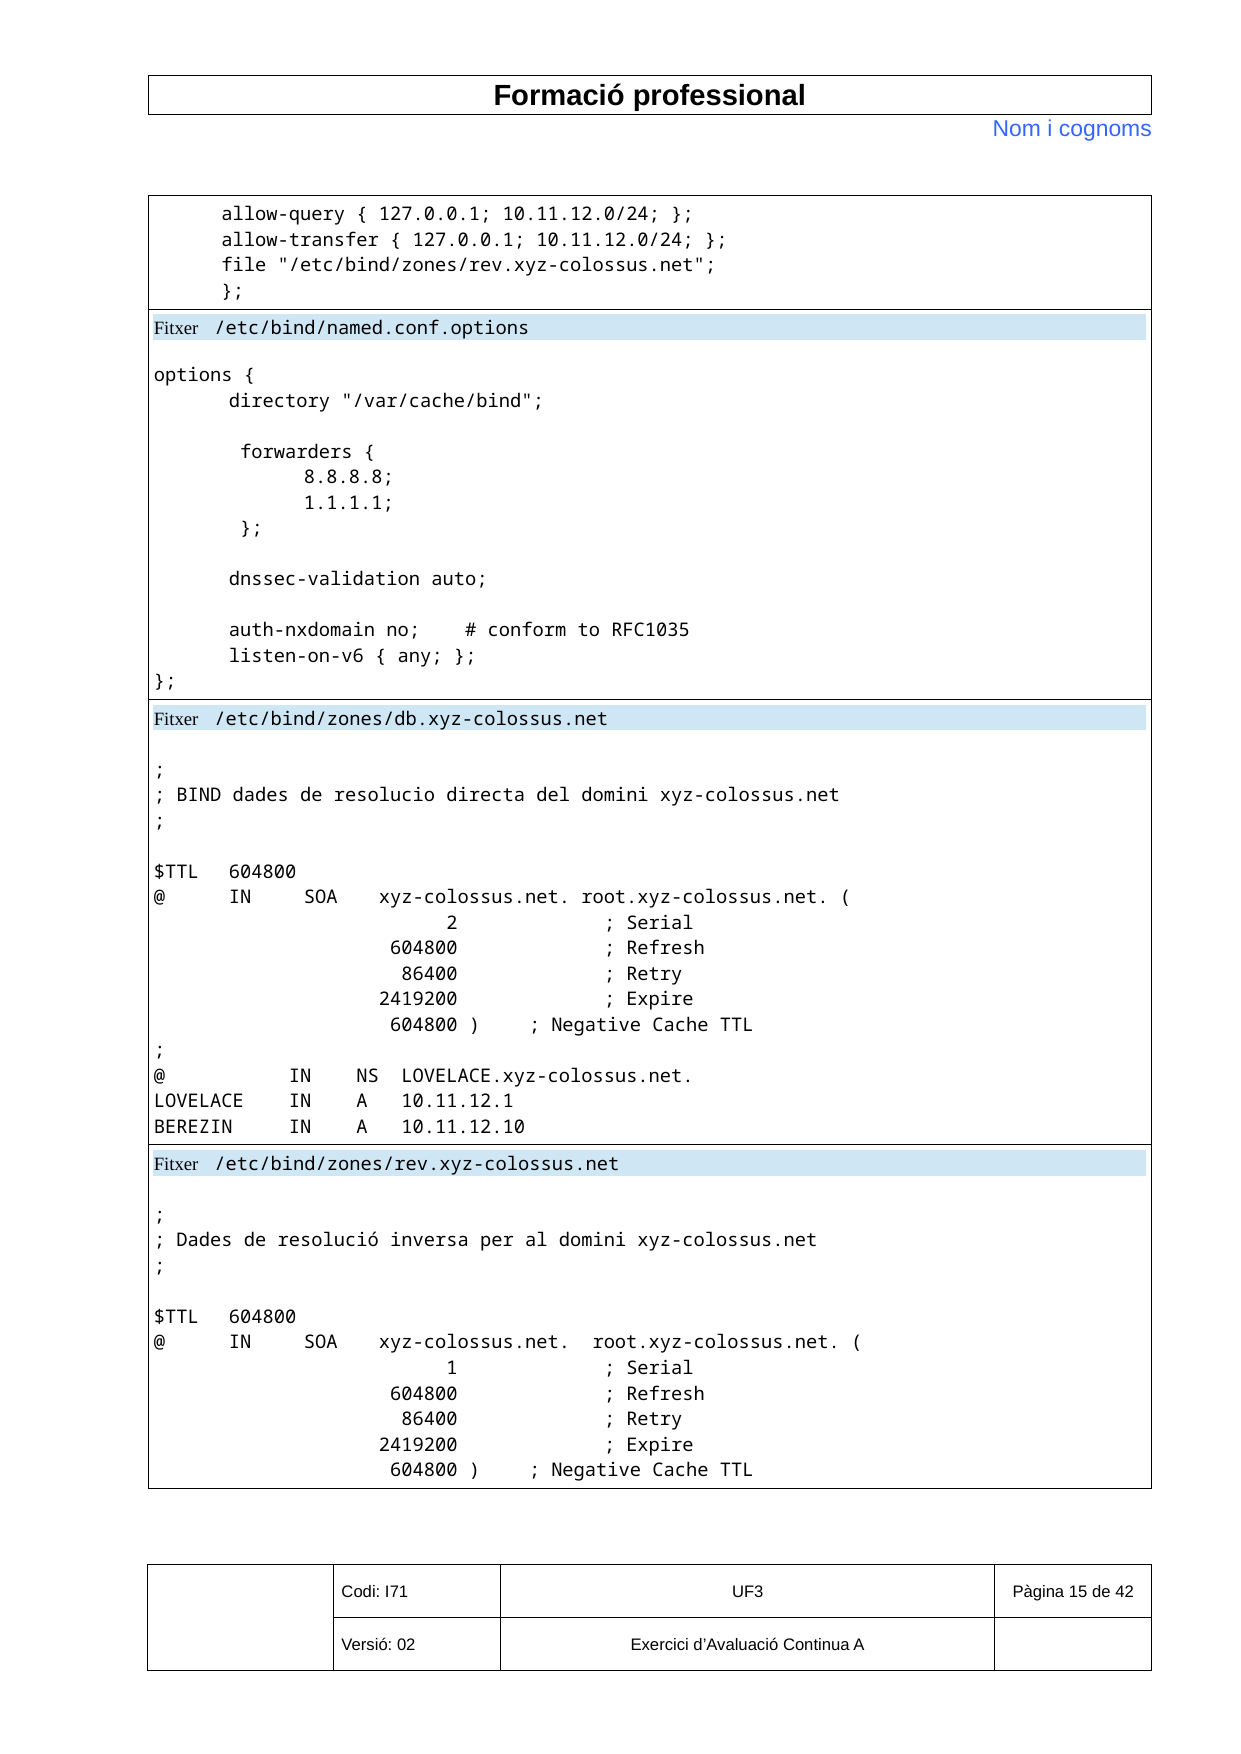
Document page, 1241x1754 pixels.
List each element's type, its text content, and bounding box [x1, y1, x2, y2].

table_cell Fitxer /etc/bind/named.conf.options options { directory "/var/cache/bind"; forwarders { 8.8.8.8; 1.1.1.1; }; dnssec-validation auto; auth-nxdomain no; # conform to RFC1035 listen-on-v6 { any; }; }; [149, 310, 1151, 699]
table_cell Fitxer /etc/bind/zones/rev.xyz-colossus.net ; ; Dades de resolució inversa per al domini xyz-colossus.net ; $TTL 604800 @ IN SOA xyz-colossus.net. root.xyz-colossus.net. ( 1 ; Serial 604800 ; Refresh 86400 ; Retry 2419200 ; Expire 604800 ) ; Negative Cache TTL [149, 1145, 1151, 1488]
table_header allow-query { 127.0.0.1; 10.11.12.0/24; }; allow-transfer { 127.0.0.1; 10.11.12.0/24; }; file "/etc/bind/zones/rev.xyz-colossus.net"; }; [149, 196, 1151, 308]
table_cell Fitxer /etc/bind/zones/db.xyz-colossus.net ; ; BIND dades de resolucio directa del domini xyz-colossus.net ; $TTL 604800 @ IN SOA xyz-colossus.net. root.xyz-colossus.net. ( 2 ; Serial 604800 ; Refresh 86400 ; Retry 2419200 ; Expire 604800 ) ; Negative Cache TTL ; @ IN NS LOVELACE.xyz-colossus.net. LOVELACE IN A 10.11.12.1 BEREZIN IN A 10.11.12.10 [149, 700, 1151, 1144]
